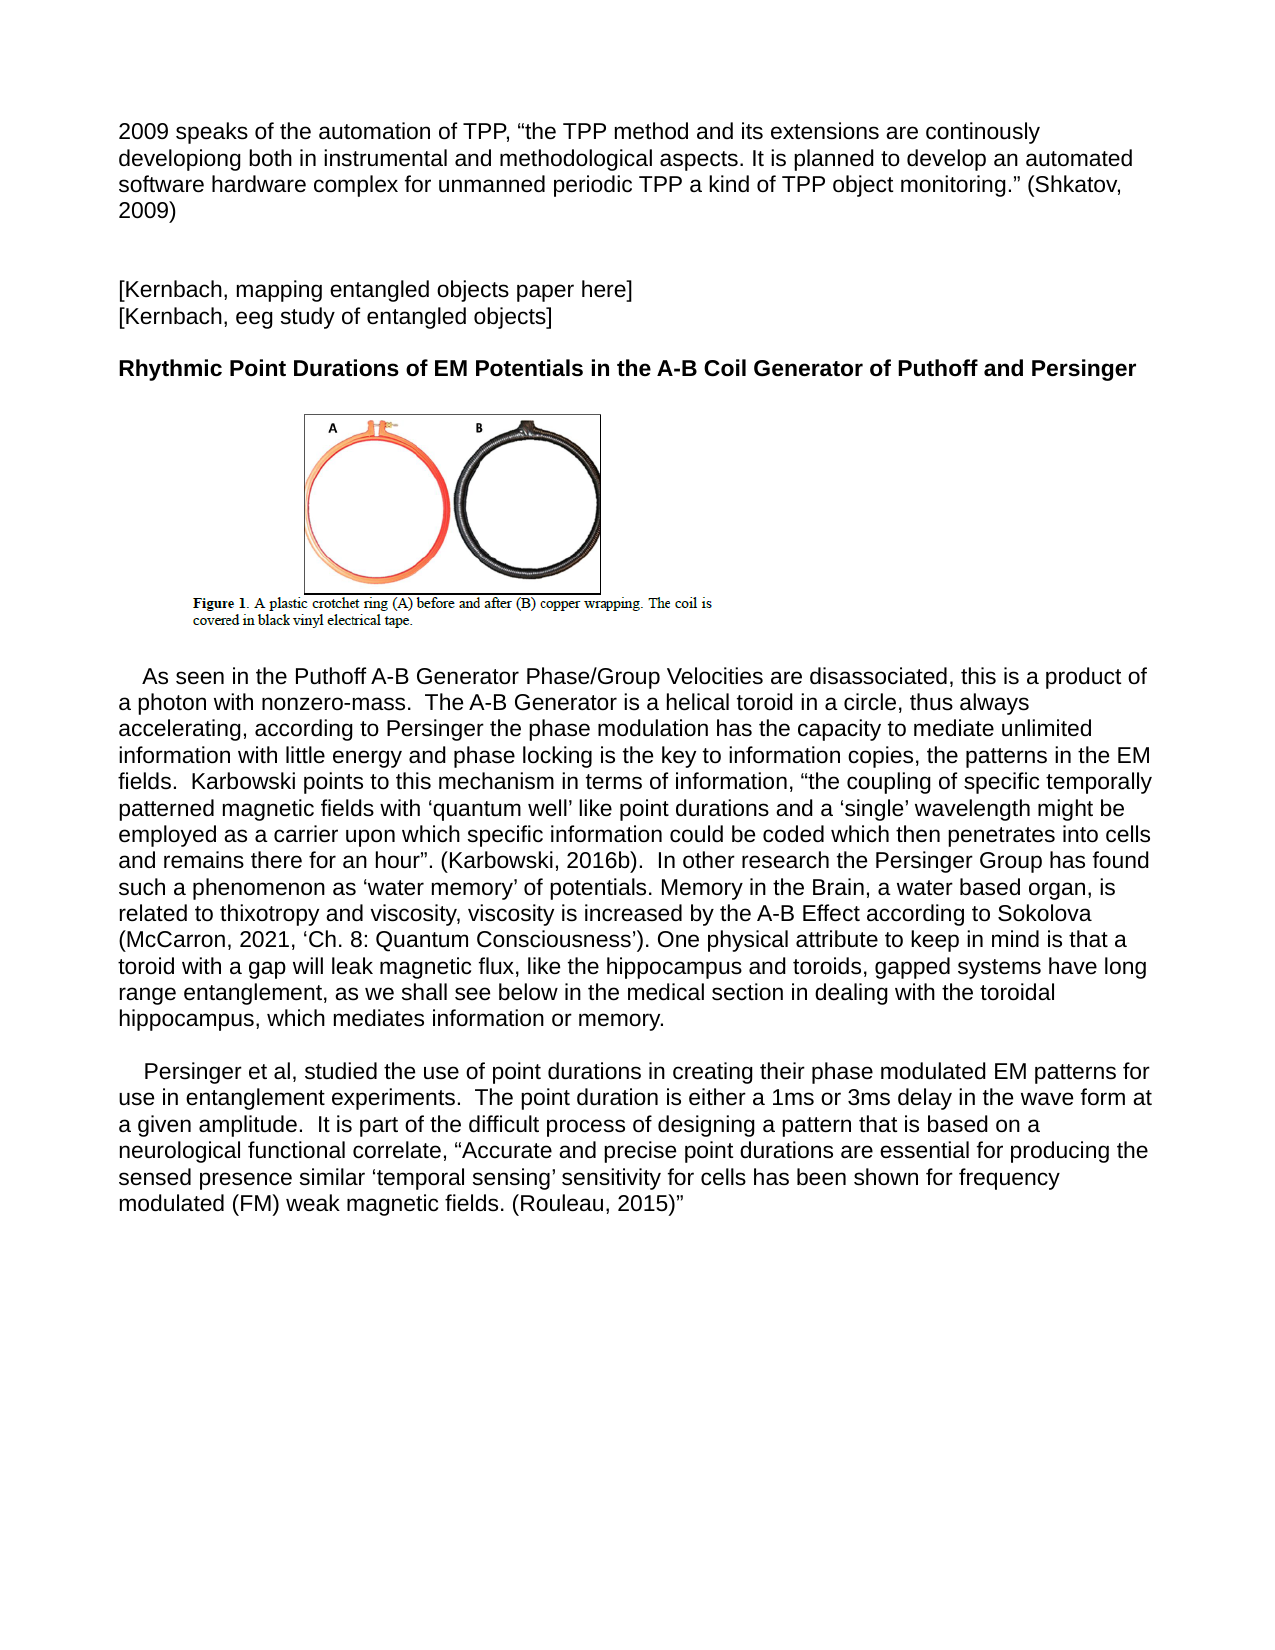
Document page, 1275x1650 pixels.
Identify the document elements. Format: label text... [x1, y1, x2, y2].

text As seen in the Puthoff A-B Generator Phase/Group Velocities are disassociated, this is a product of a photon with nonzero-mass. The A-B Generator is a helical toroid in a circle, thus always accelerating, according to Persinger the phase modulation has the capacity to mediate unlimited information with little energy and phase locking is the key to information copies, the patterns in the EM fields. Karbowski points to this mechanism in terms of information, “the coupling of specific temporally patterned magnetic fields with ‘quantum well’ like point durations and a ‘single’ wavelength might be employed as a carrier upon which specific information could be coded which then penetrates into cells and remains there for an hour”. (Karbowski, 2016b). In other research the Persinger Group has found such a phenomenon as ‘water memory’ of potentials. Memory in the Brain, a water based organ, is related to thixotropy and viscosity, viscosity is increased by the A-B Effect according to Sokolova (McCarron, 2021, ‘Ch. 8: Quantum Consciousness’). One physical attribute to keep in mind is that a toroid with a gap will leak magnetic flux, like the hippocampus and toroids, gapped systems have long range entanglement, as we shall see below in the medical section in dealing with the toroidal hippocampus, which mediates information or memory. [118, 663, 1157, 1032]
text [Kernbach, eeg study of entangled objects] [118, 303, 1157, 329]
text 2009 speaks of the automation of TPP, “the TPP method and its extensions are continously developiong both in instrumental and methodological aspects. It is planned to develop an automated software hardware complex for unmanned periodic TPP a kind of TPP object monitoring.” (Shkatov, 2009) [118, 118, 1157, 223]
picture [163, 399, 733, 637]
text Rhythmic Point Durations of EM Potentials in the A-B Coil Generator of Puthoff and Persinger [118, 355, 1157, 382]
text [Kernbach, mapping entangled objects paper here] [118, 276, 1157, 303]
text Persinger et al, studied the use of point durations in creating their phase modulated EM patterns for use in entanglement experiments. The point duration is either a 1ms or 3ms delay in the wave form at a given amplitude. It is part of the difficult process of designing a pattern that is based on a neurological functional correlate, “Accurate and precise point durations are essential for producing the sensed presence similar ‘temporal sensing’ sensitivity for cells has been shown for frequency modulated (FM) weak magnetic fields. (Rouleau, 2015)” [118, 1058, 1157, 1216]
